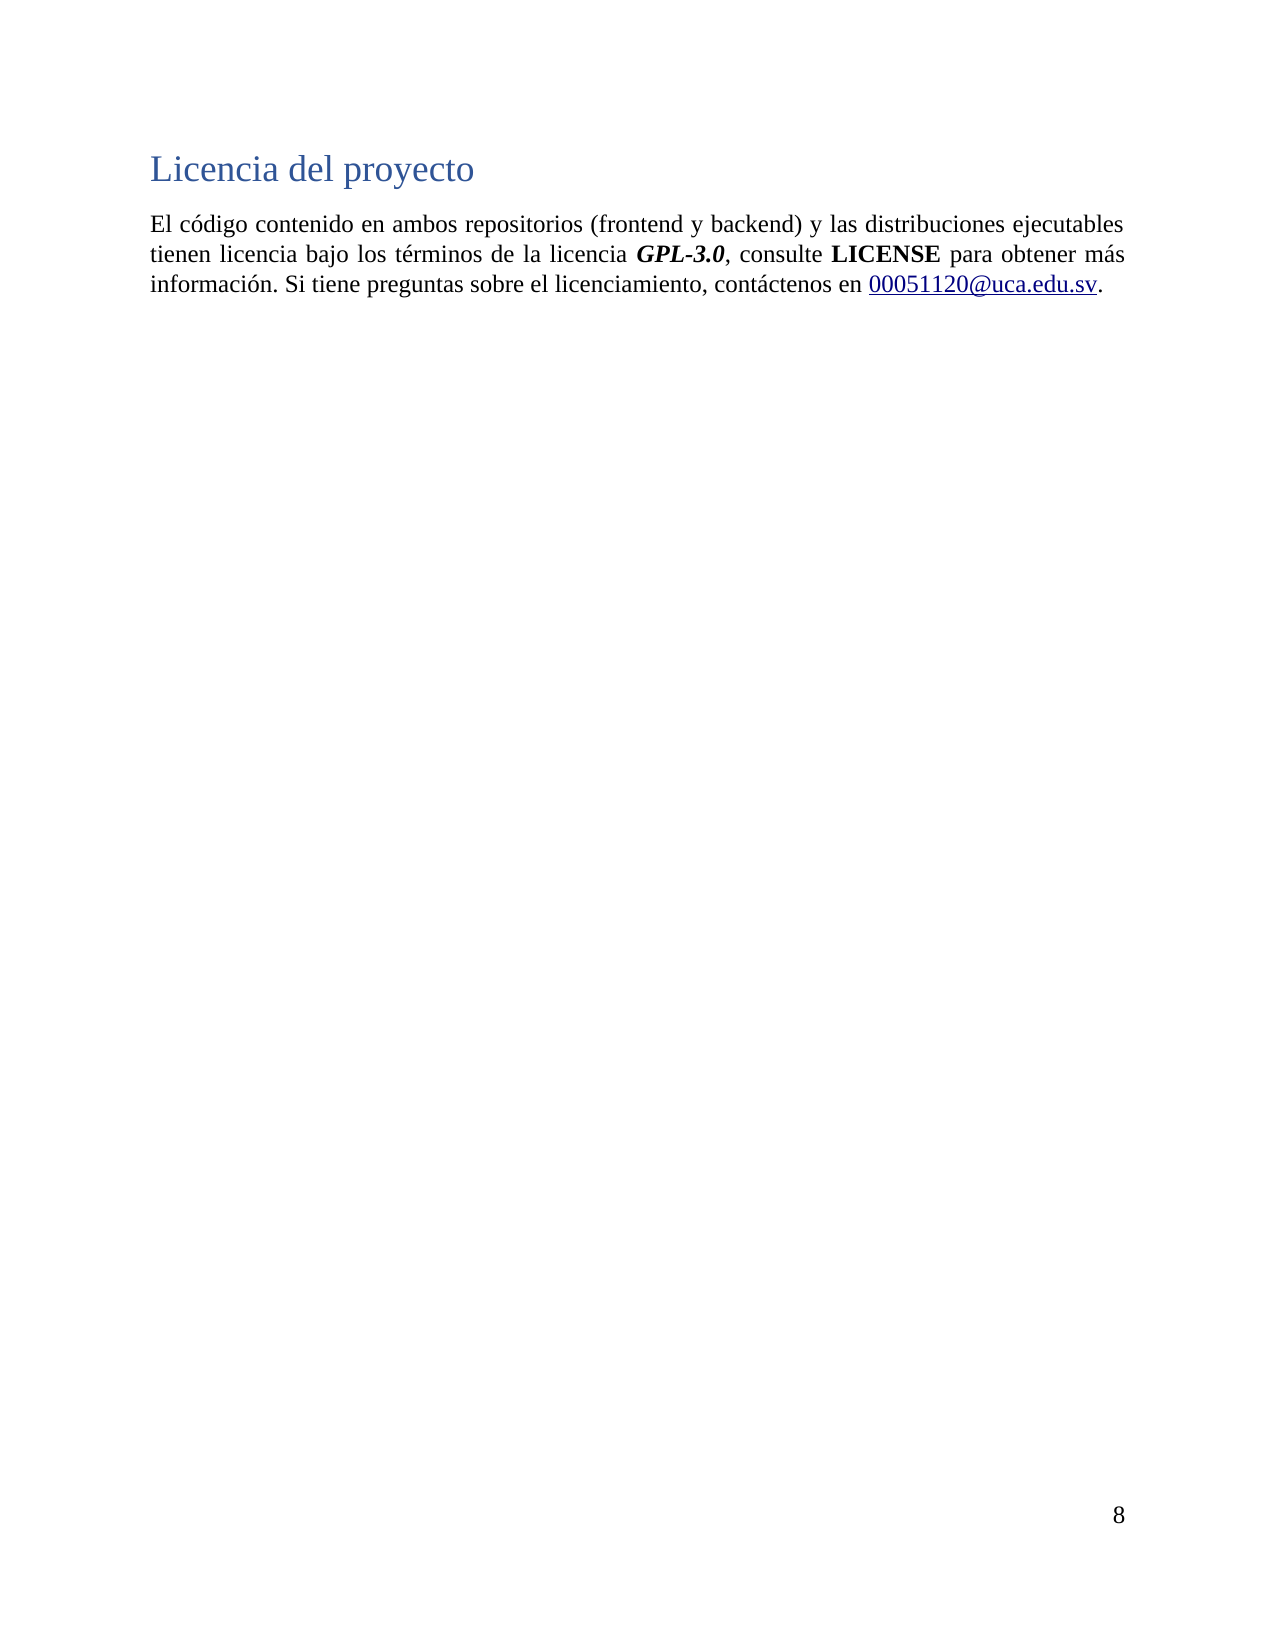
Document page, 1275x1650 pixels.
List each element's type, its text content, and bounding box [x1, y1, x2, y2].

text El código contenido en ambos repositorios (frontend y backend) y las distribuciones ejecutables tienen licencia bajo los términos de la licencia GPL-3.0, consulte LICENSE para obtener más información. Si tiene preguntas sobre el licenciamiento, contáctenos en 00051120@uca.edu.sv. [150, 209, 1125, 298]
subtitle Licencia del proyecto [150, 147, 1125, 190]
